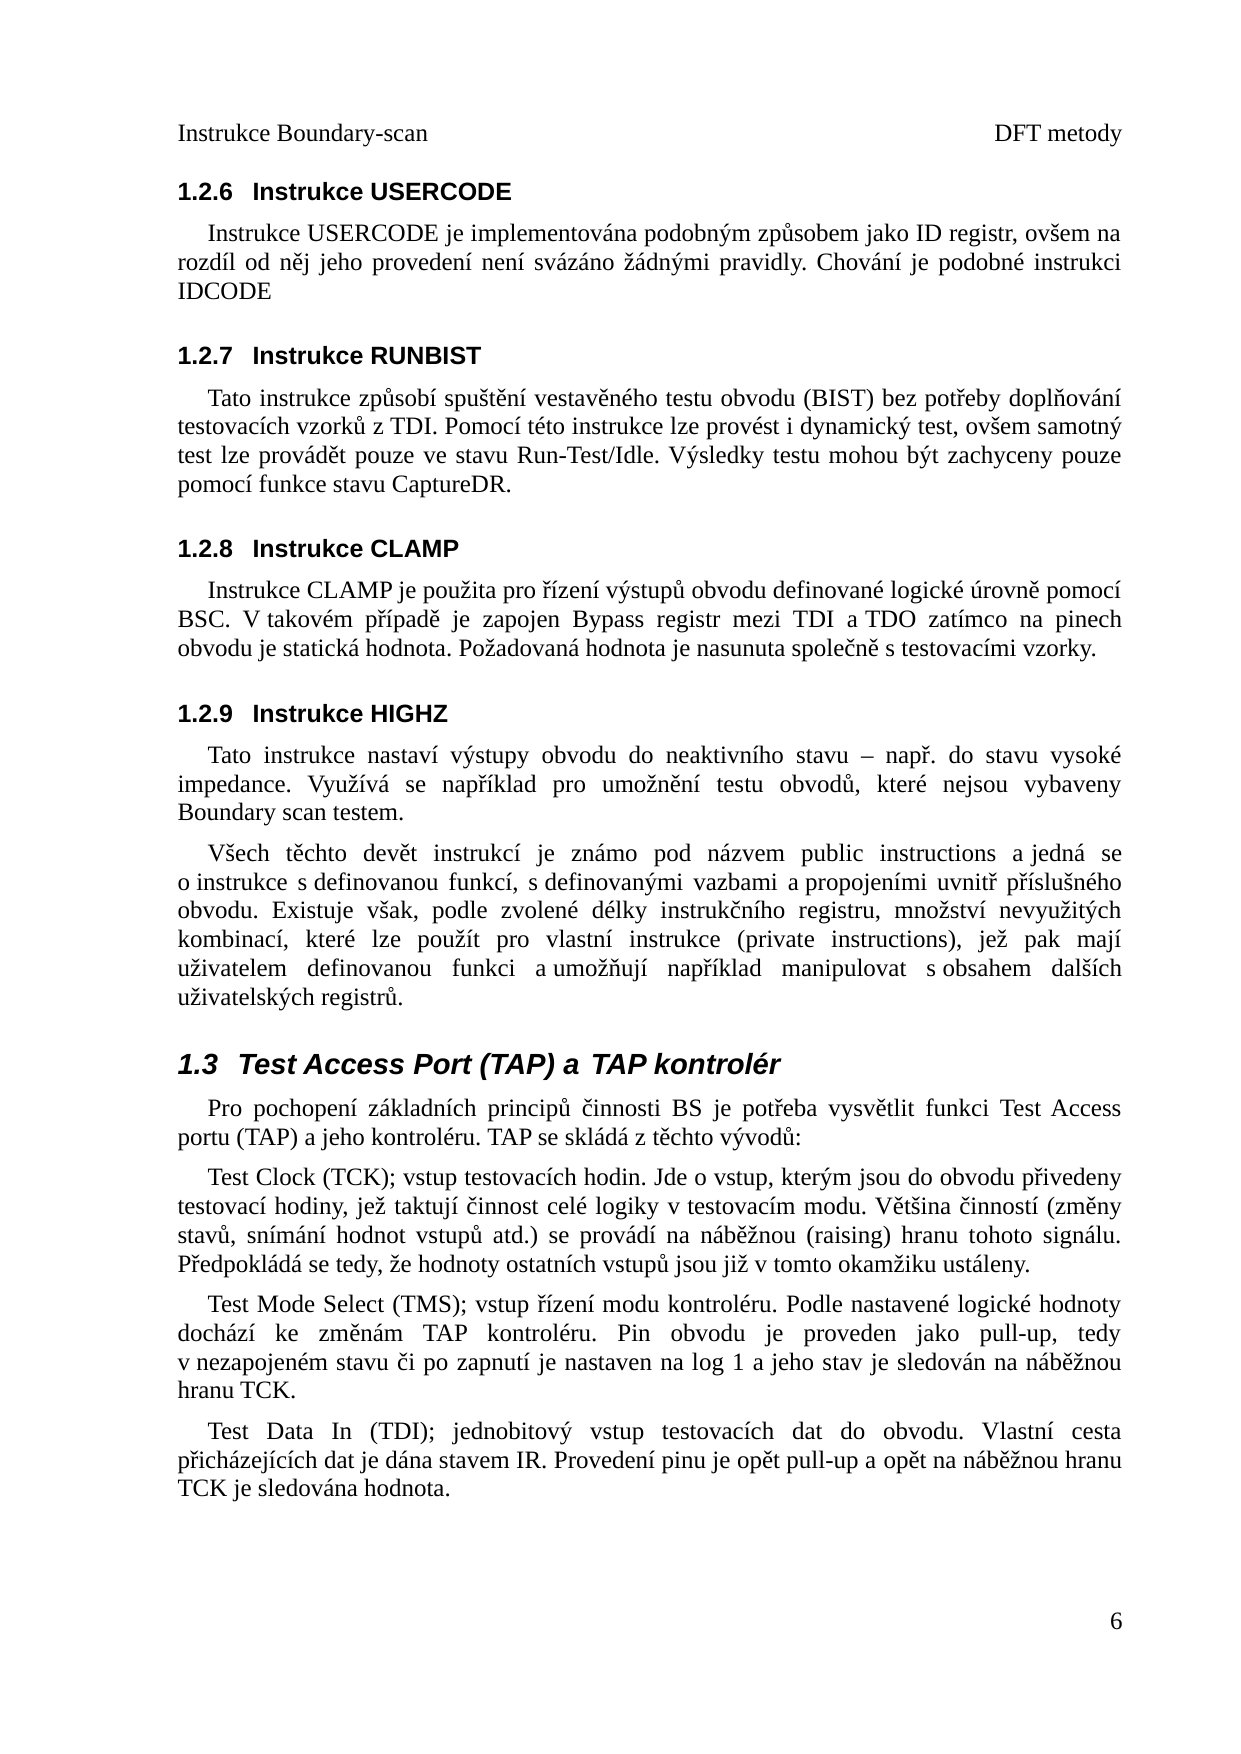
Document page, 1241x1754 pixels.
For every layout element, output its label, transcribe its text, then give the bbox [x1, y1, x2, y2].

text Instrukce USERCODE je implementována podobným způsobem jako ID registr, ovšem na rozdíl od něj jeho provedení není svázáno žádnými pravidly. Chování je podobné instrukci IDCODE [177, 218, 1122, 304]
text Tato instrukce nastaví výstupy obvodu do neaktivního stavu – např. do stavu vysoké impedance. Využívá se například pro umožnění testu obvodů, které nejsou vybaveny Boundary scan testem. [177, 740, 1122, 826]
text Všech těchto devět instrukcí je známo pod názvem public instructions a jedná se o instrukce s definovanou funkcí, s definovanými vazbami a propojeními uvnitř příslušného obvodu. Existuje však, podle zvolené délky instrukčního registru, množství nevyužitých kombinací, které lze použít pro vlastní instrukce (private instructions), jež pak mají uživatelem definovanou funkci a umožňují například manipulovat s obsahem dalších uživatelských registrů. [177, 838, 1122, 1010]
text Test Mode Select (TMS); vstup řízení modu kontroléru. Podle nastavené logické hodnoty dochází ke změnám TAP kontroléru. Pin obvodu je proveden jako pull-up, tedy v nezapojeném stavu či po zapnutí je nastaven na log 1 a jeho stav je sledován na náběžnou hranu TCK. [177, 1289, 1122, 1404]
text Test Data In (TDI); jednobitový vstup testovacích dat do obvodu. Vlastní cesta přicházejících dat je dána stavem IR. Provedení pinu je opět pull-up a opět na náběžnou hranu TCK je sledována hodnota. [177, 1416, 1122, 1502]
text Tato instrukce způsobí spuštění vestavěného testu obvodu (BIST) bez potřeby doplňování testovacích vzorků z TDI. Pomocí této instrukce lze provést i dynamický test, ovšem samotný test lze provádět pouze ve stavu Run-Test/Idle. Výsledky testu mohou být zachyceny pouze pomocí funkce stavu CaptureDR. [177, 383, 1122, 498]
text Pro pochopení základních principů činnosti BS je potřeba vysvětlit funkci Test Access portu (TAP) a jeho kontroléru. TAP se skládá z těchto vývodů: [177, 1093, 1122, 1151]
subtitle Test Access Port (TAP) a TAP kontrolér [177, 1047, 1122, 1081]
subtitle Instrukce USERCODE [177, 177, 1122, 206]
subtitle Instrukce RUNBIST [177, 341, 1122, 370]
subtitle Instrukce CLAMP [177, 534, 1122, 563]
text Instrukce CLAMP je použita pro řízení výstupů obvodu definované logické úrovně pomocí BSC. V takovém případě je zapojen Bypass registr mezi TDI a TDO zatímco na pinech obvodu je statická hodnota. Požadovaná hodnota je nasunuta společně s testovacími vzorky. [177, 576, 1122, 662]
subtitle Instrukce HIGHZ [177, 699, 1122, 727]
text Test Clock (TCK); vstup testovacích hodin. Jde o vstup, kterým jsou do obvodu přivedeny testovací hodiny, jež taktují činnost celé logiky v testovacím modu. Většina činností (změny stavů, snímání hodnot vstupů atd.) se provádí na náběžnou (raising) hranu tohoto signálu. Předpokládá se tedy, že hodnoty ostatních vstupů jsou již v tomto okamžiku ustáleny. [177, 1162, 1122, 1277]
